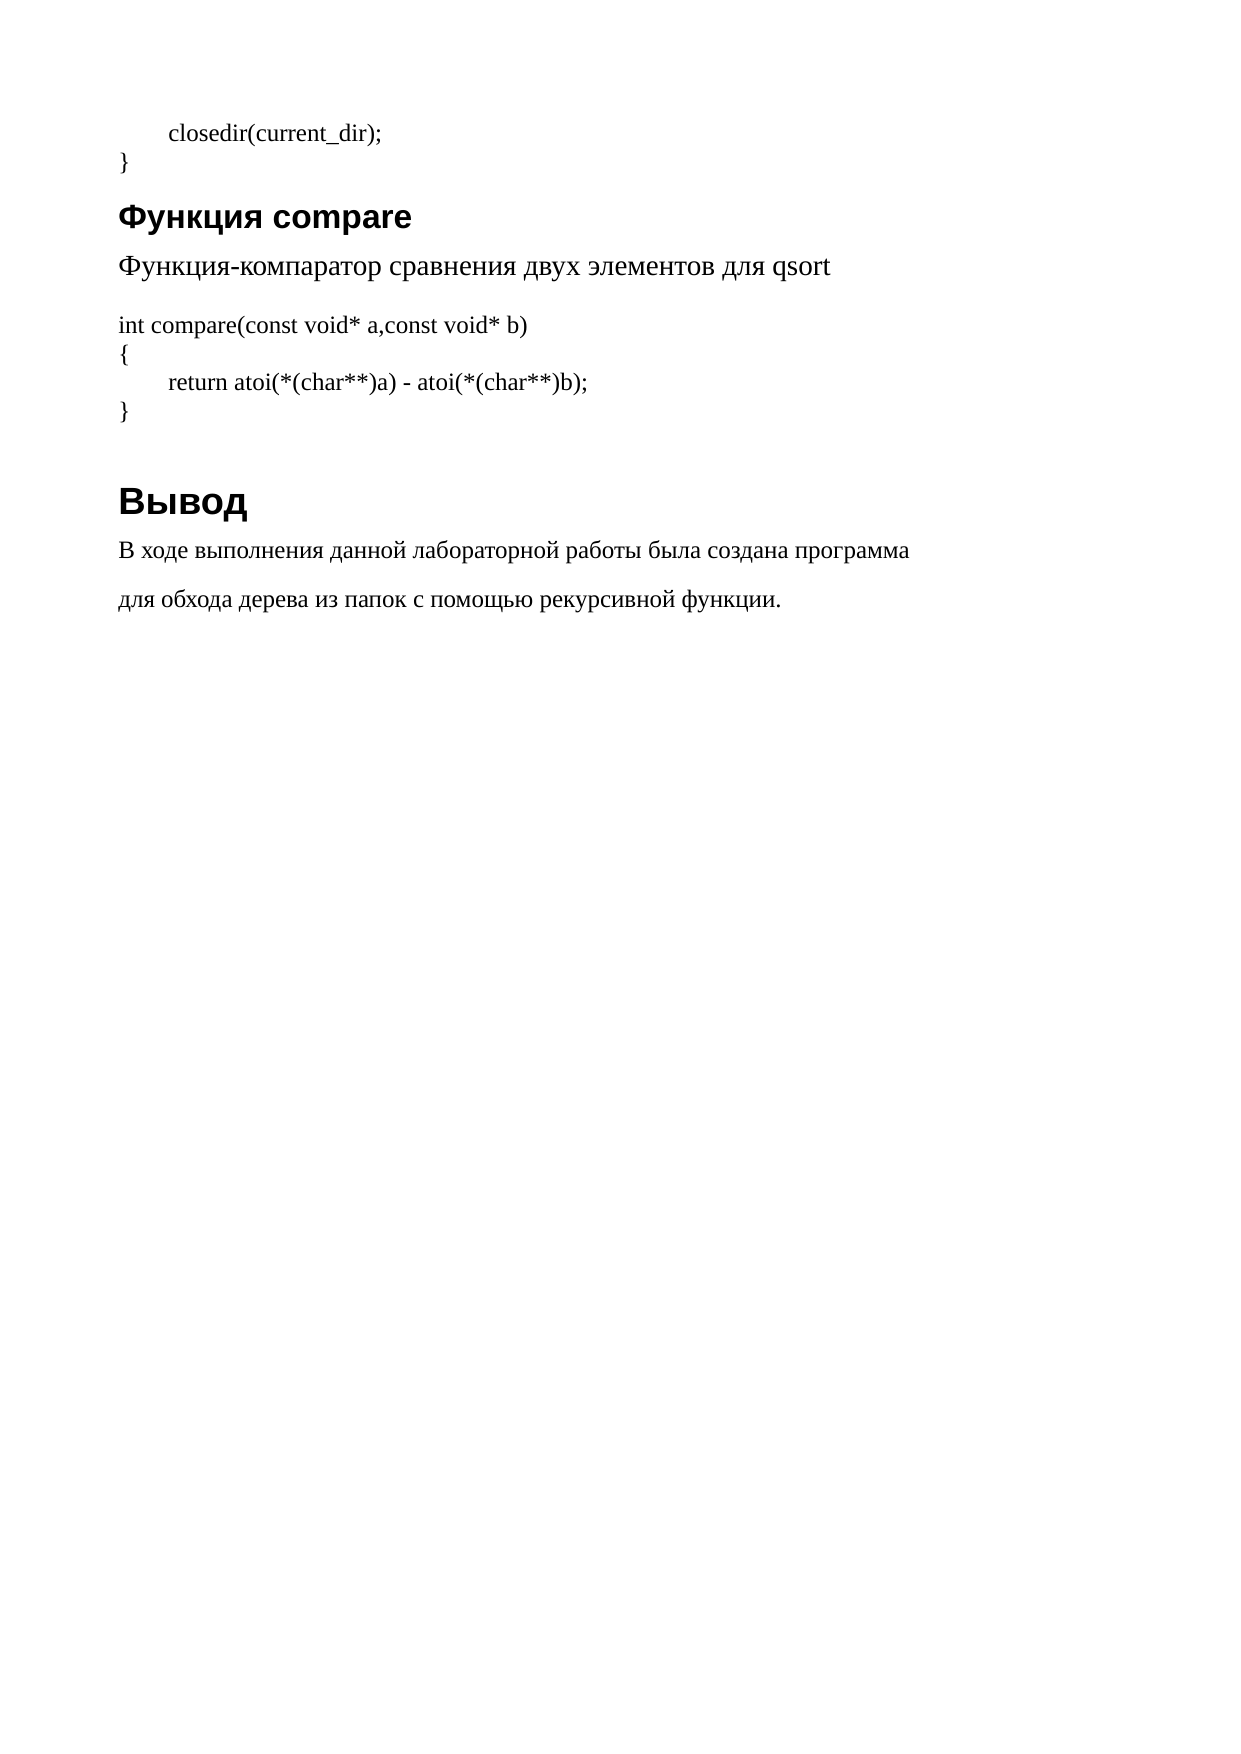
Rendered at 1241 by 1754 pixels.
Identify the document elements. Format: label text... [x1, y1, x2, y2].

text int compare(const void* a,const void* b) [118, 310, 1122, 339]
text { [118, 339, 1122, 367]
text для обхода дерева из папок с помощью рекурсивной функции. [118, 584, 1122, 613]
subtitle Вывод [118, 479, 1122, 522]
text В ходе выполнения данной лабораторной работы была создана программа [118, 535, 1122, 563]
text return atoi(*(char**)a) - atoi(*(char**)b); [118, 367, 1122, 396]
subtitle Функция compare [118, 196, 1122, 235]
text } [118, 147, 1122, 176]
text closedir(current_dir); [118, 118, 1122, 147]
text } [118, 396, 1122, 425]
text Функция-компаратор сравнения двух элементов для qsort [118, 248, 1122, 281]
